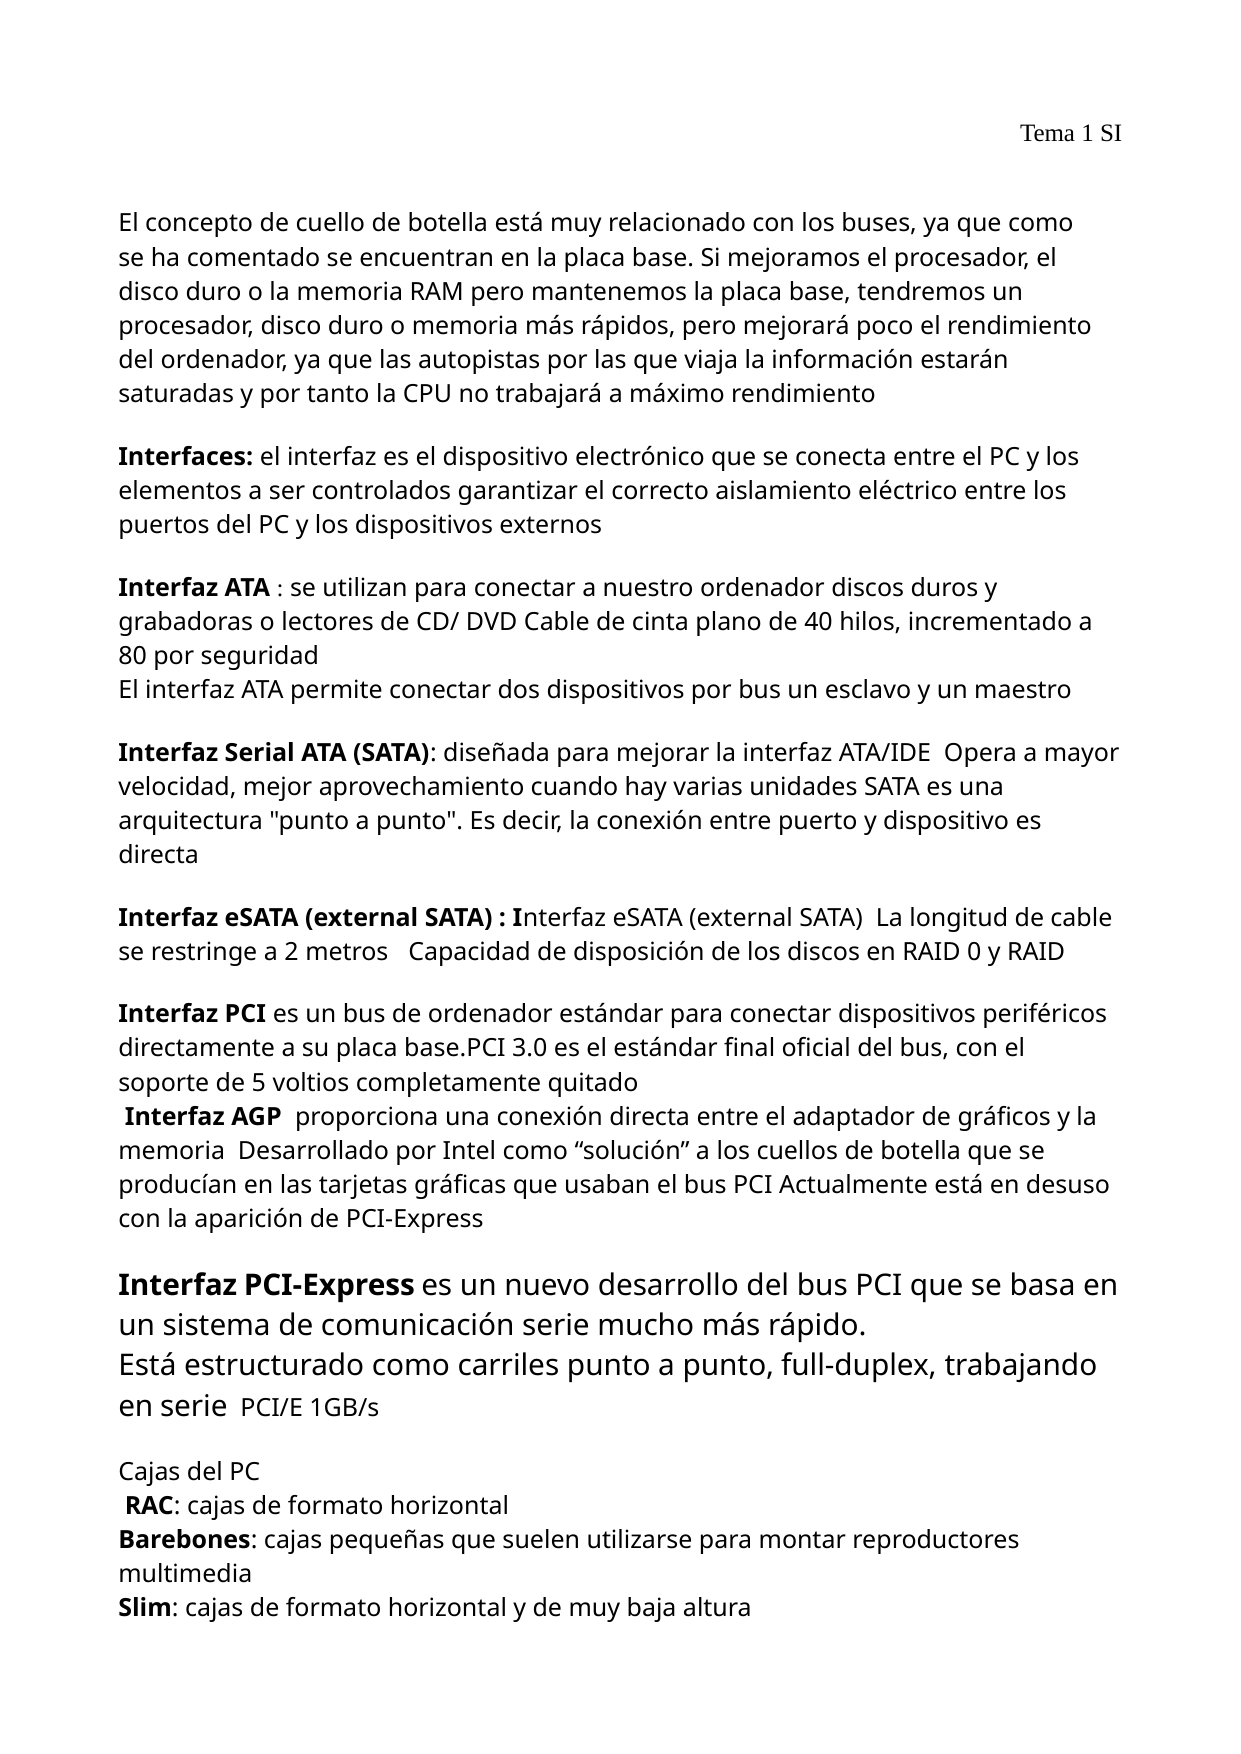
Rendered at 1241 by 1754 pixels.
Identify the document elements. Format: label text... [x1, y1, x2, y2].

text Interfaz Serial ATA (SATA): diseñada para mejorar la interfaz ATA/IDE Opera a mayor velocidad, mejor aprovechamiento cuando hay varias unidades SATA es una arquitectura "punto a punto". Es decir, la conexión entre puerto y dispositivo es directa [118, 734, 1122, 870]
text Slim: cajas de formato horizontal y de muy baja altura [118, 1590, 1122, 1624]
text Interfaz AGP proporciona una conexión directa entre el adaptador de gráficos y la memoria Desarrollado por Intel como “solución” a los cuellos de botella que se producían en las tarjetas gráficas que usaban el bus PCI Actualmente está en desuso con la aparición de PCI-Express [118, 1098, 1122, 1234]
text Interfaz ATA : se utilizan para conectar a nuestro ordenador discos duros y grabadoras o lectores de CD/ DVD Cable de cinta plano de 40 hilos, incrementado a 80 por seguridad [118, 569, 1122, 671]
text Cajas del PC [118, 1454, 1122, 1488]
text Interfaz PCI es un bus de ordenador estándar para conectar dispositivos periféricos directamente a su placa base.PCI 3.0 es el estándar final oficial del bus, con el soporte de 5 voltios completamente quitado [118, 996, 1122, 1098]
text Barebones: cajas pequeñas que suelen utilizarse para montar reproductores multimedia [118, 1522, 1122, 1590]
text Interfaces: el interfaz es el dispositivo electrónico que se conecta entre el PC y los elementos a ser controlados garantizar el correcto aislamiento eléctrico entre los puertos del PC y los dispositivos externos [118, 438, 1122, 540]
text El concepto de cuello de botella está muy relacionado con los buses, ya que como se ha comentado se encuentran en la placa base. Si mejoramos el procesador, el disco duro o la memoria RAM pero mantenemos la placa base, tendremos un procesador, disco duro o memoria más rápidos, pero mejorará poco el rendimiento del ordenador, ya que las autopistas por las que viaja la información estarán saturadas y por tanto la CPU no trabajará a máximo rendimiento [118, 205, 1122, 409]
text Está estructurado como carriles punto a punto, full-duplex, trabajando en serie PCI/E 1GB/s [118, 1344, 1122, 1425]
text Interfaz PCI-Express es un nuevo desarrollo del bus PCI que se basa en un sistema de comunicación serie mucho más rápido. [118, 1263, 1122, 1344]
text RAC: cajas de formato horizontal [118, 1488, 1122, 1522]
text El interfaz ATA permite conectar dos dispositivos por bus un esclavo y un maestro [118, 671, 1122, 705]
text Interfaz eSATA (external SATA) : Interfaz eSATA (external SATA) La longitud de cable se restringe a 2 metros Capacidad de disposición de los discos en RAID 0 y RAID [118, 899, 1122, 967]
